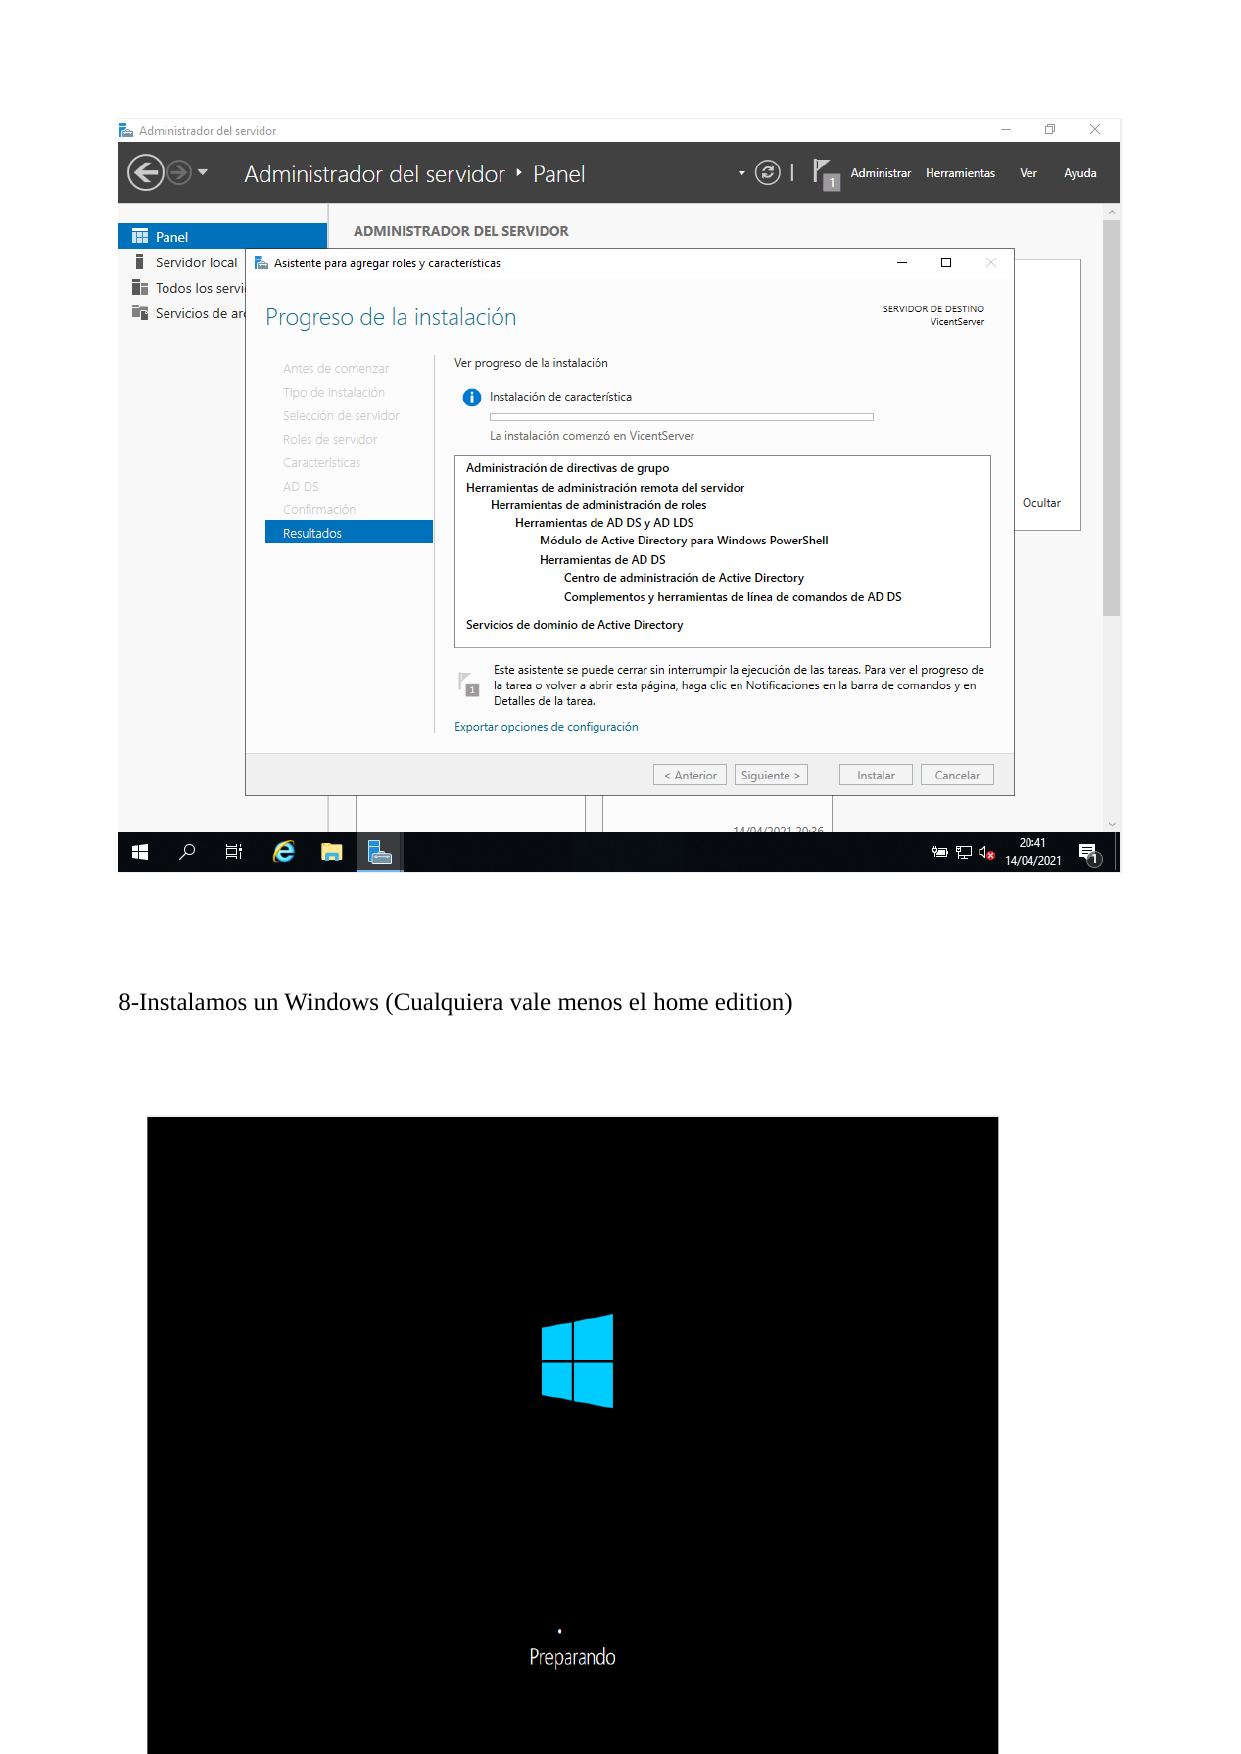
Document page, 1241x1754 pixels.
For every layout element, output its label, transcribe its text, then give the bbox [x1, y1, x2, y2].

picture [147, 1115, 999, 1754]
picture [118, 118, 1123, 873]
text 7-Add a Rol Active Directory 8-Instalamos un Windows (Cualquiera vale menos el home edition) [118, 873, 1122, 1102]
